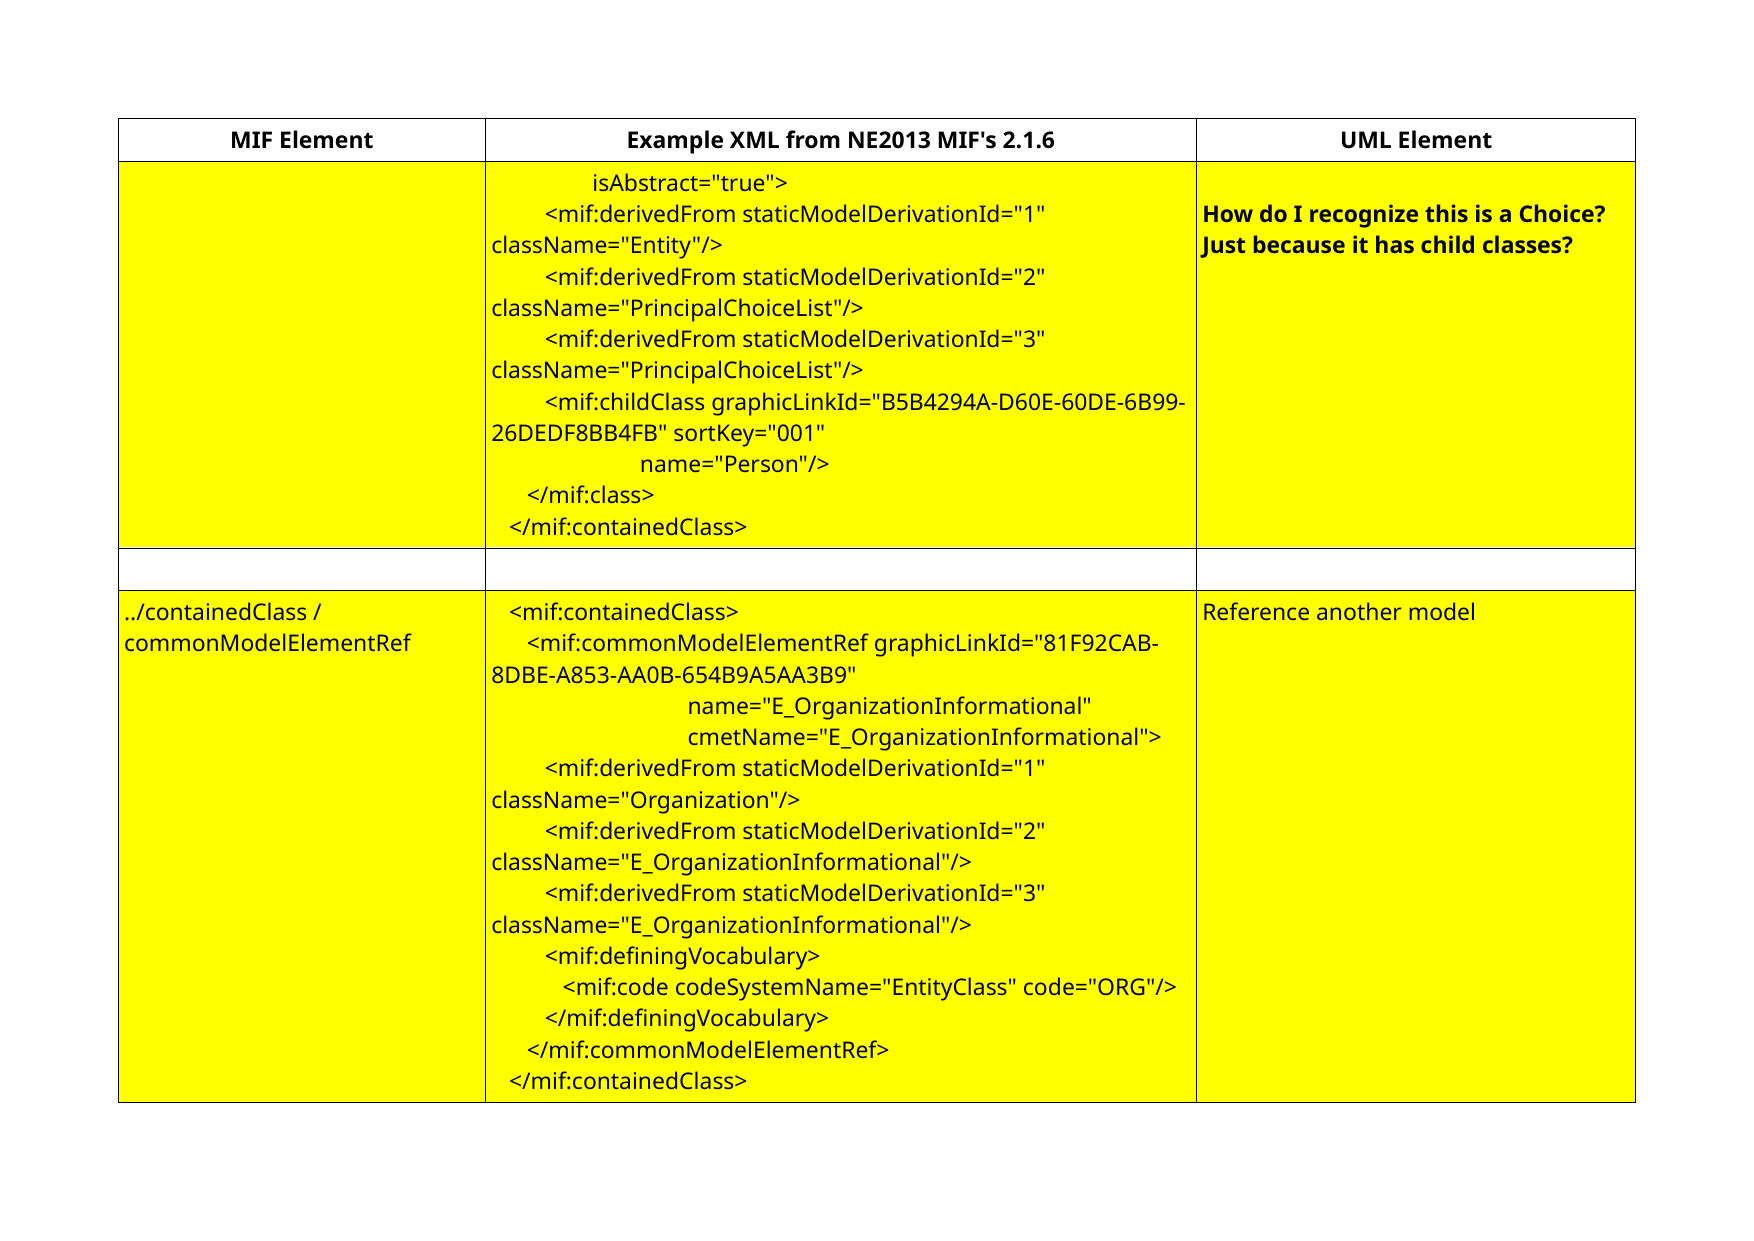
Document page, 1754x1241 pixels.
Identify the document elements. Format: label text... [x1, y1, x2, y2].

table_cell <mif:containedClass> <mif:commonModelElementRef graphicLinkId="81F92CAB-8DBE-A853-AA0B-654B9A5AA3B9" name="E_OrganizationInformational" cmetName="E_OrganizationInformational"> <mif:derivedFrom staticModelDerivationId="1" className="Organization"/> <mif:derivedFrom staticModelDerivationId="2" className="E_OrganizationInformational"/> <mif:derivedFrom staticModelDerivationId="3" className="E_OrganizationInformational"/> <mif:definingVocabulary> <mif:code codeSystemName="EntityClass" code="ORG"/> </mif:definingVocabulary> </mif:commonModelElementRef> </mif:containedClass> [486, 591, 1196, 1102]
table_cell [119, 162, 485, 547]
table_header UML Element [1197, 119, 1635, 161]
table_cell [1197, 549, 1635, 590]
table_cell Reference another model [1197, 591, 1635, 1102]
table_cell [119, 549, 485, 590]
table_cell How do I recognize this is a Choice? Just because it has child classes? [1197, 162, 1635, 547]
table_header MIF Element [119, 119, 485, 161]
table_cell isAbstract="true"> <mif:derivedFrom staticModelDerivationId="1" className="Entity"/> <mif:derivedFrom staticModelDerivationId="2" className="PrincipalChoiceList"/> <mif:derivedFrom staticModelDerivationId="3" className="PrincipalChoiceList"/> <mif:childClass graphicLinkId="B5B4294A-D60E-60DE-6B99-26DEDF8BB4FB" sortKey="001" name="Person"/> </mif:class> </mif:containedClass> [486, 162, 1196, 547]
table_cell ../containedClass / commonModelElementRef [119, 591, 485, 1102]
table_header Example XML from NE2013 MIF's 2.1.6 [486, 119, 1196, 161]
table_cell [486, 549, 1196, 590]
